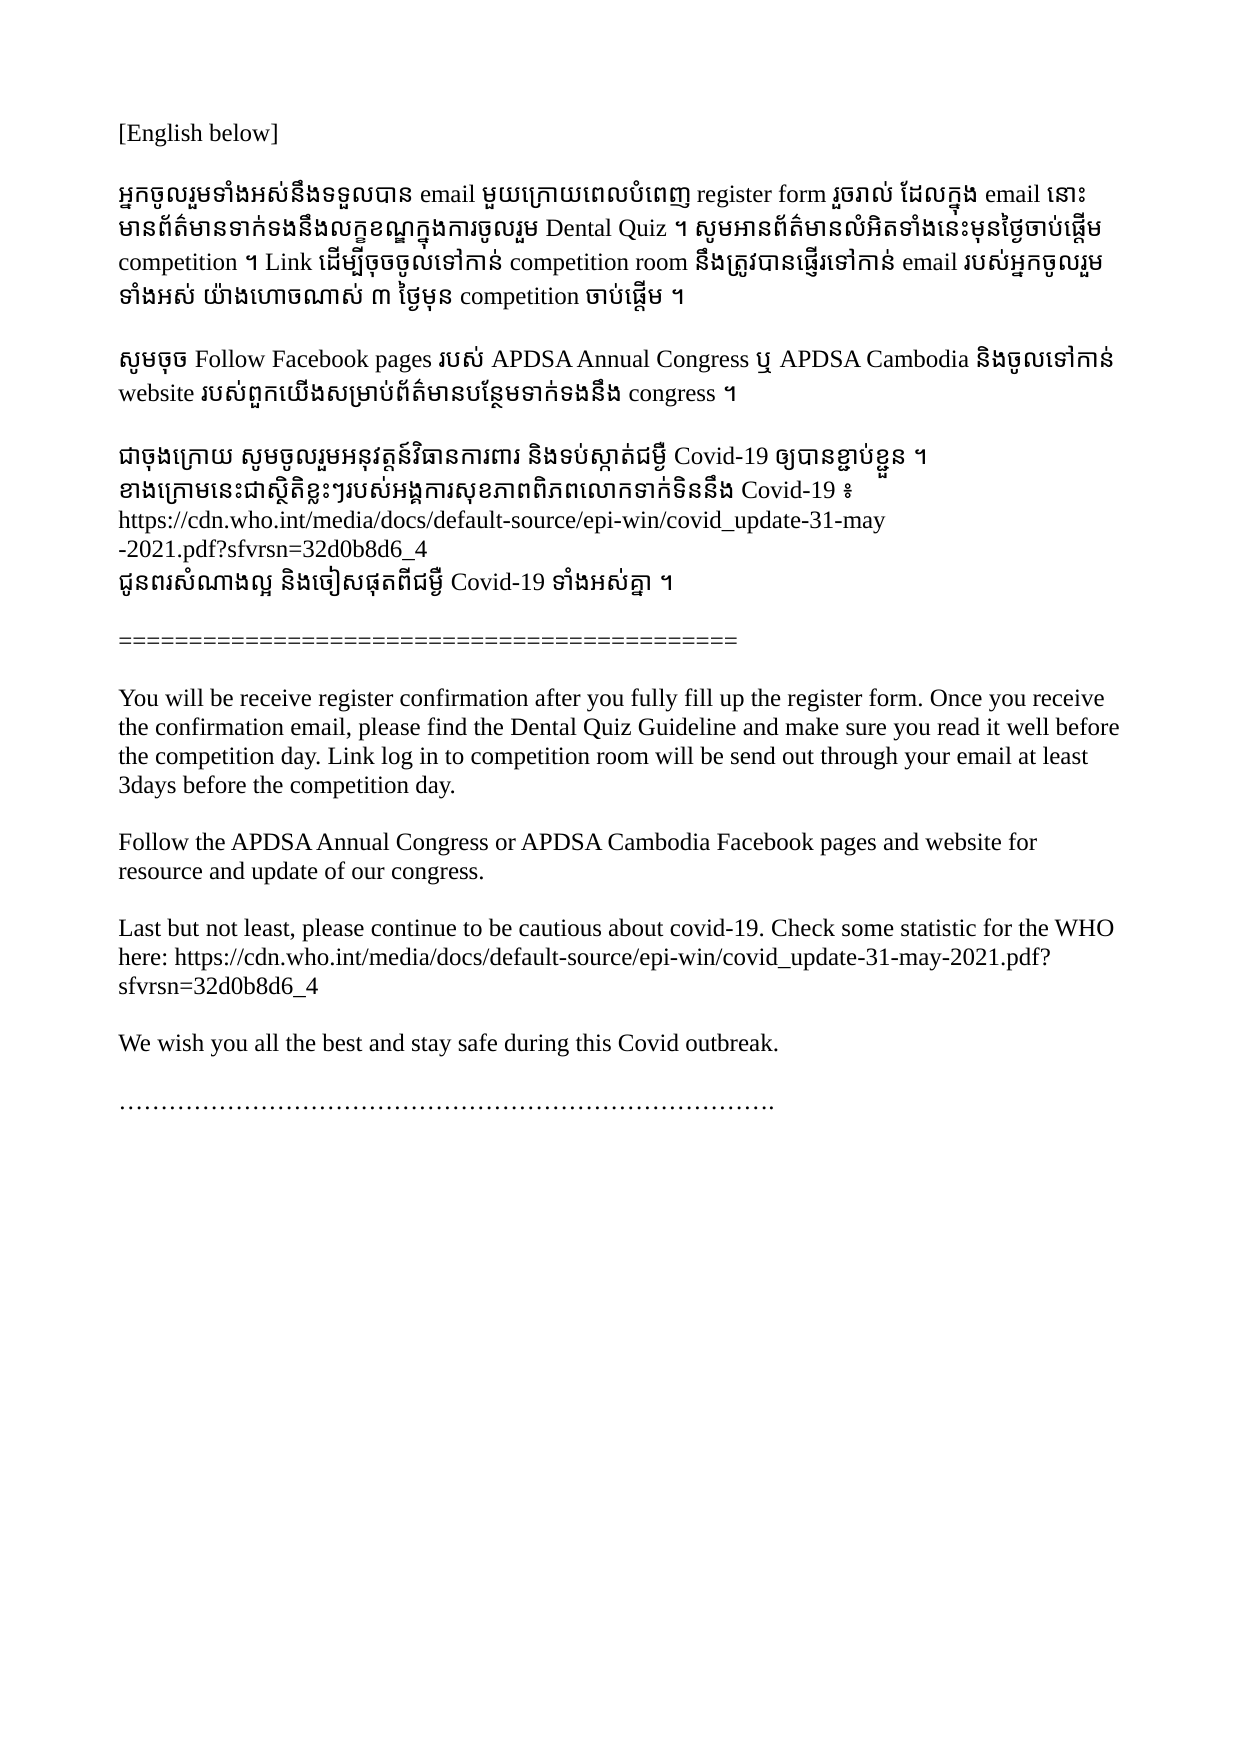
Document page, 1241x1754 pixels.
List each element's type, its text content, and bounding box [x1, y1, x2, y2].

text ……………………………………………………………………. [118, 1086, 1122, 1115]
text ជូនពរ​សំណាង​ល្អ​ និង​ចៀស​ផុត​ពី​ជម្ងឺ Covid-19 ទាំងអស់​គ្នា ។ [118, 563, 1122, 597]
text សូម​ចុច Follow Facebook pages របស់ APDSA Annual Congress ឬ APDSA Cambodia និង​ចូល​ទៅ​កាន់​ website របស់​ពួក​យើង​សម្រាប់​ព័ត៌មាន​បន្ថែម​ទាក់ទង​នឹង​ congress ។ [118, 341, 1122, 409]
text You will be receive register confirmation after you fully fill up the register form. Once you receive the confirmation email, please find the Dental Quiz Guideline and make sure you read it well before the competition day. Link log in to competition room will be send out through your email at least 3days before the competition day. [118, 683, 1122, 798]
text ជាចុងក្រោយ​ សូម​ចូលរួម​អនុវត្តន៍​វិធាន​ការពារ​ និង​ទប់ស្កាត់​ជម្ងឺ Covid-19 ឲ្យ​បាន​ខ្ជាប់ខ្ជួន ។ [118, 437, 1122, 472]
text Follow the APDSA Annual Congress or APDSA Cambodia Facebook pages and website for resource and update of our congress. [118, 827, 1122, 885]
text ============================================ [118, 626, 1122, 655]
text -2021.pdf?sfvrsn=32d0b8d6_4 [118, 534, 1122, 563]
text We wish you all the best and stay safe during this Covid outbreak. [118, 1028, 1122, 1057]
text អ្នក​ចូលរួម​ទាំងអស់​នឹង​ទទួល​បាន​ email មួយ​ក្រោយ​ពេល​បំពេញregister form រួចរាល់ ដែល​ក្នុង​ email នោះ​មាន​ព័ត៌មាន​ទាក់ទង​នឹង​លក្ខខណ្ឌ​ក្នុង​ការ​ចូលរួម​ Dental Quiz ។ សូម​អាន​ព័ត៌មាន​លំអិត​ទាំងនេះ​មុន​ថ្ងៃ​ចាប់ផ្តើម​ competition ។ Link ដើម្បី​ចុច​ចូល​ទៅ​កាន់​ competition room នឹង​ត្រូវ​បាន​ផ្ញើរ​ទៅ​កាន់​ email របស់​អ្នក​ចូលរួម​ទាំងអស់​ យ៉ាង​ហោច​ណាស់​ ៣ ថ្ងៃ​មុន​ competition ចាប់​ផ្តើម ។ [118, 176, 1122, 312]
text https://cdn.who.int/media/docs/default-source/epi-win/covid_update-31-may [118, 506, 1122, 534]
text Last but not least, please continue to be cautious about covid-19. Check some statistic for the WHO here: https://cdn.who.int/media/docs/default-source/epi-win/covid_update-31-may-2021.pdf?sfvrsn=32d0b8d6_4 [118, 913, 1122, 1000]
text ខាង​ក្រោម​នេះ​ជា​ស្ថិតិ​ខ្លះៗ​របស់​អង្គការ​សុខភាព​ពិភពលោក​ទាក់ទិន​នឹង​ Covid-19 ៖ [118, 472, 1122, 506]
text [English below] [118, 118, 1122, 147]
